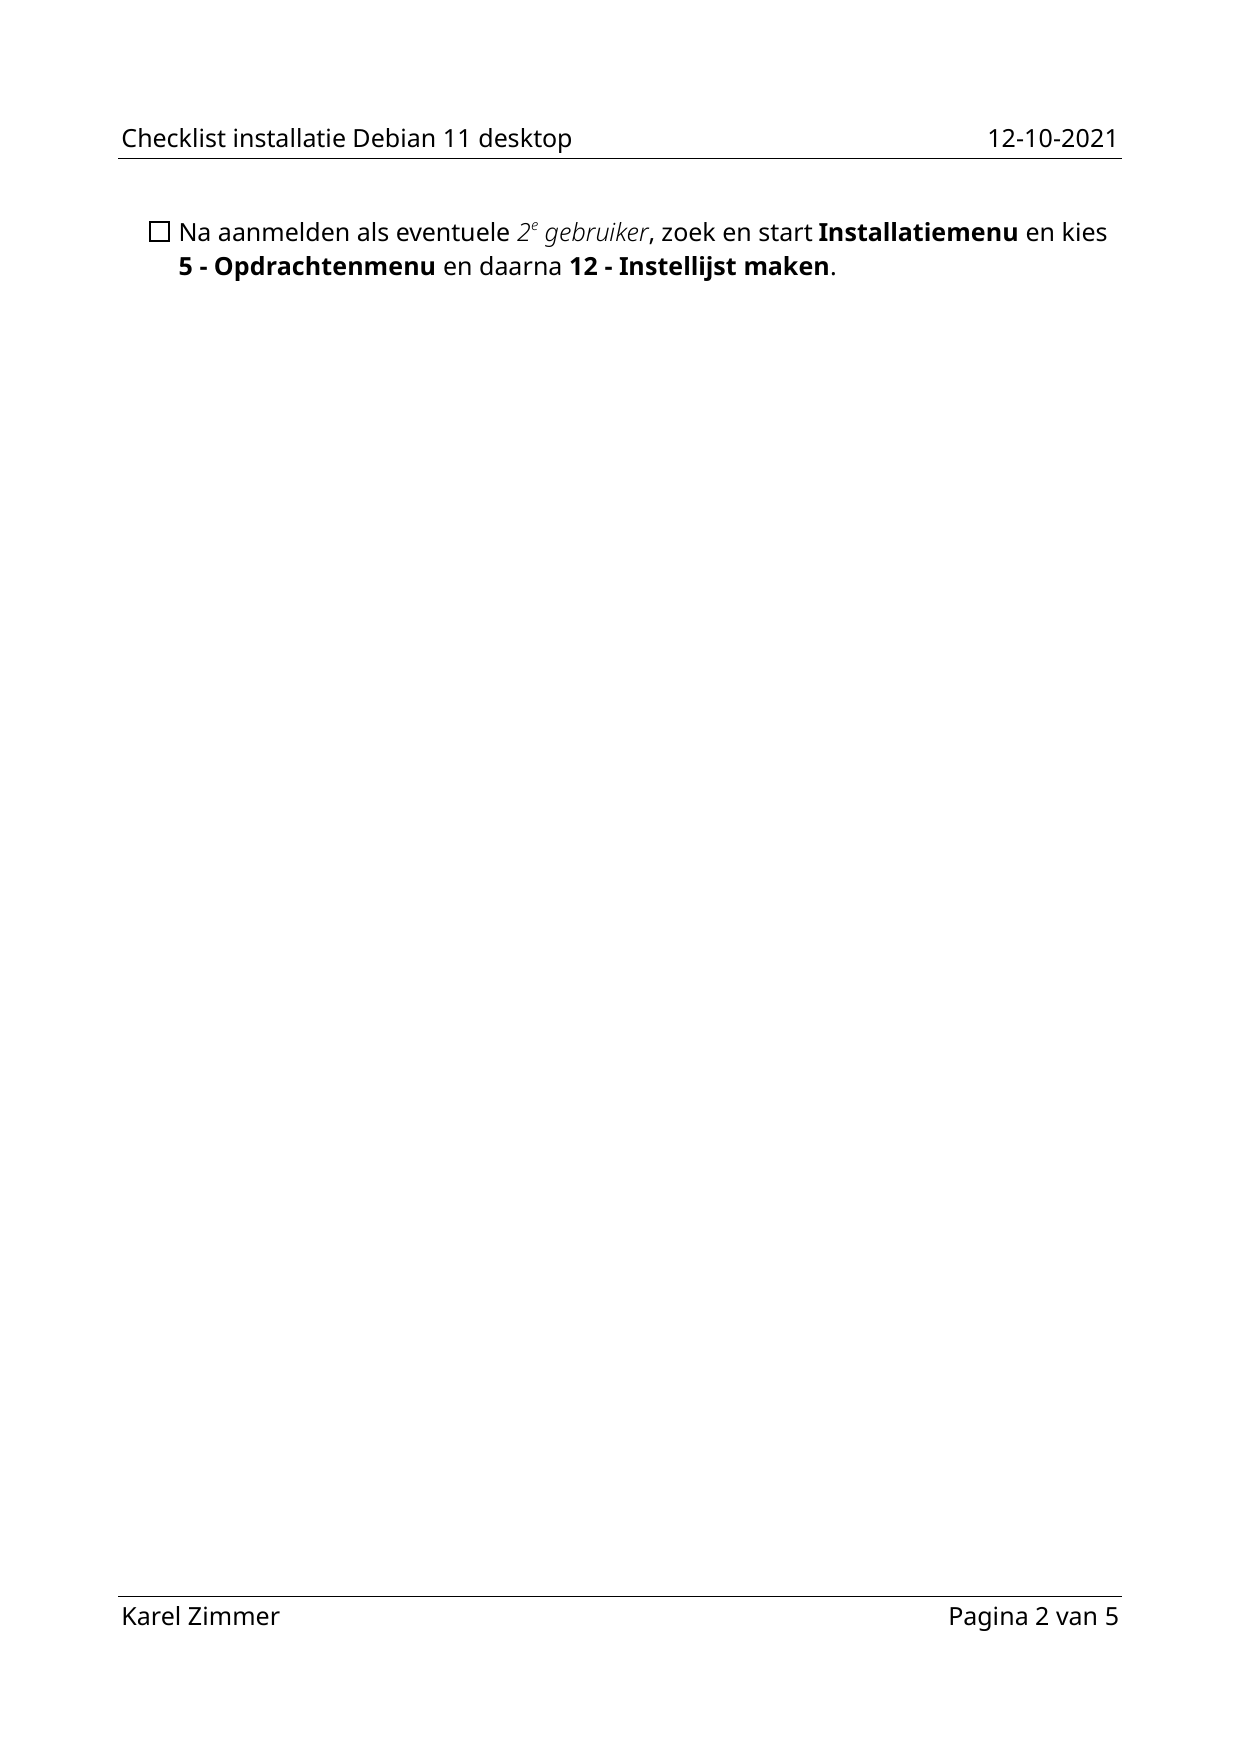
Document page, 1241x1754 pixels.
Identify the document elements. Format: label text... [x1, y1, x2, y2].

table_cell [141, 177, 177, 213]
table_cell Na aanmelden als eventuele 2e gebruiker, zoek en start Installatiemenu en kies 5 - Opdrachtenmenu en daarna 12 - Instellijst maken. [177, 213, 1120, 283]
table_cell [177, 177, 1120, 213]
table_cell [141, 213, 177, 283]
